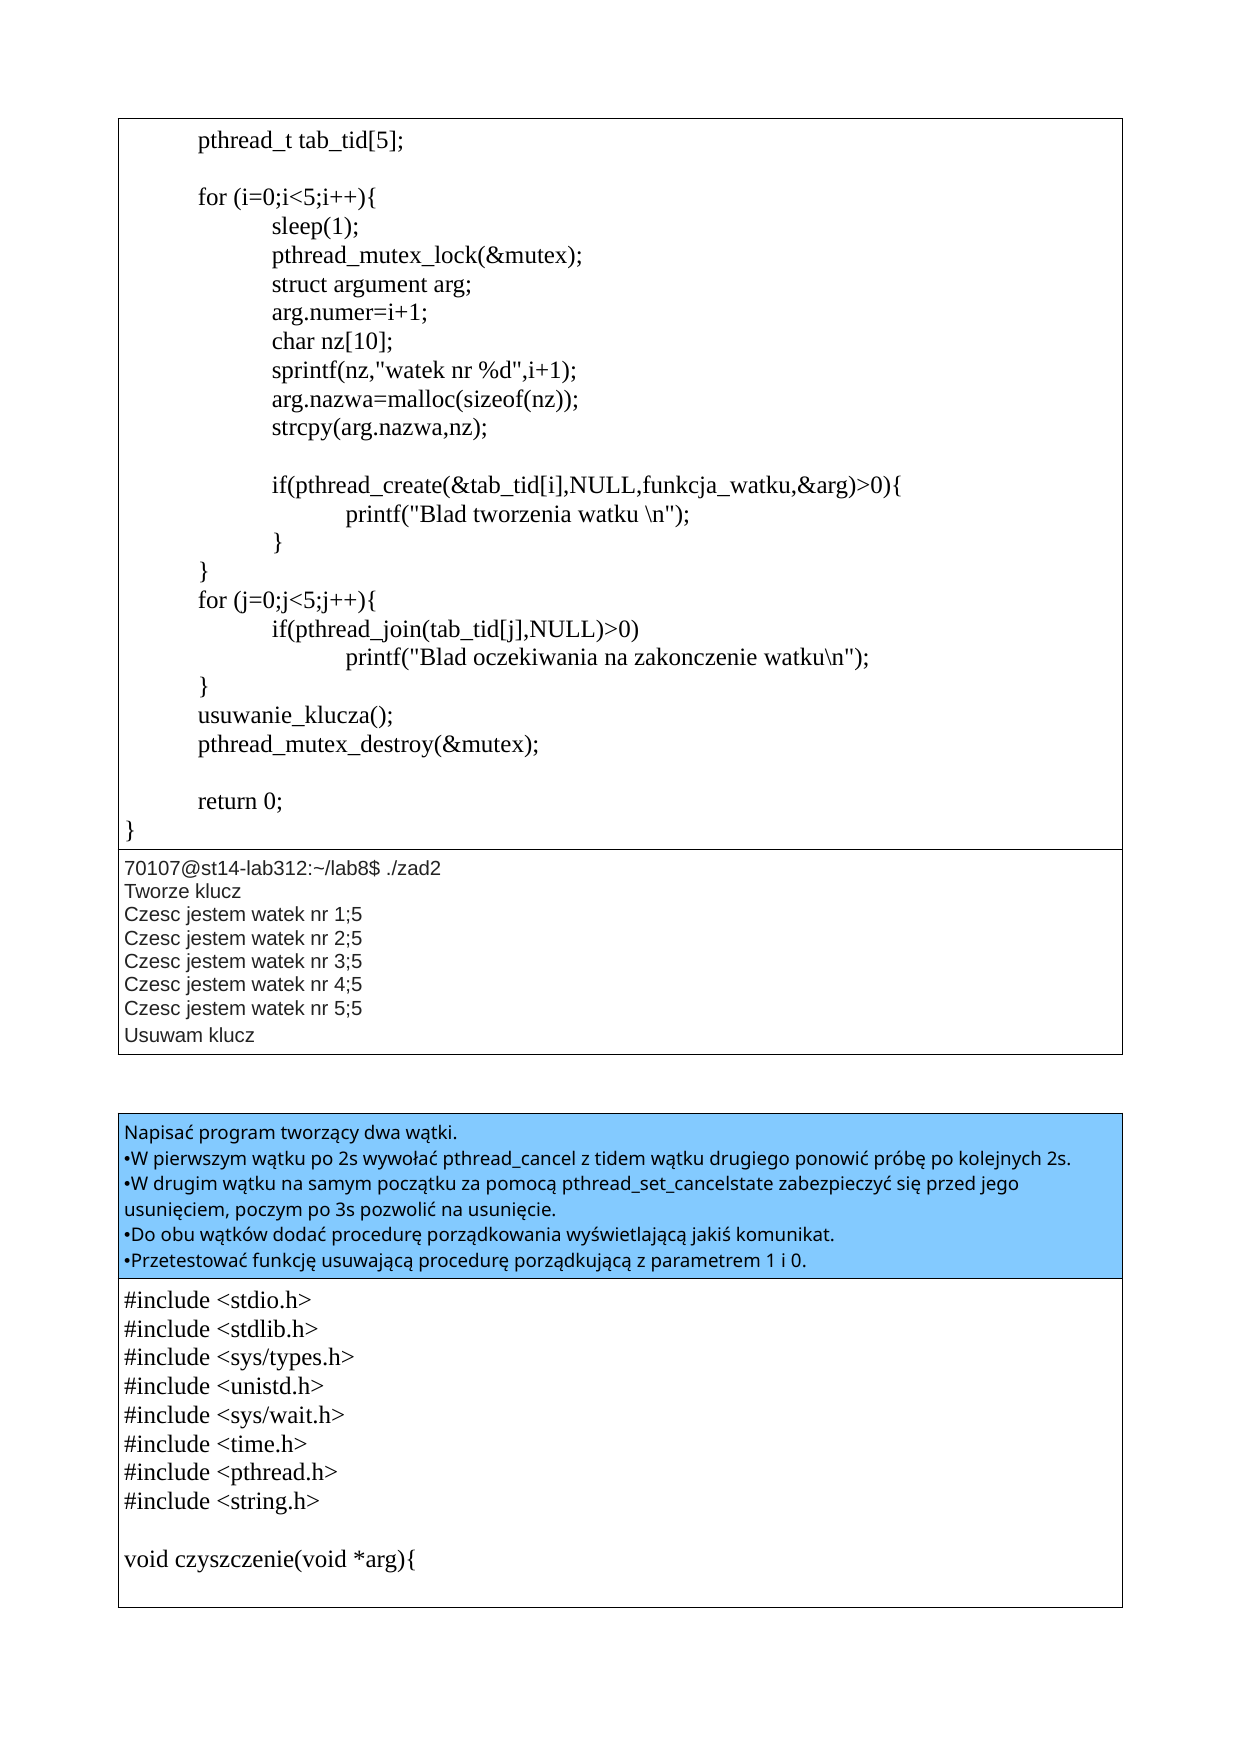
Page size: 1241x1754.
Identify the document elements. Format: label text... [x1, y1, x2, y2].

table_cell #include <stdio.h> #include <stdlib.h> #include <sys/types.h> #include <unistd.h> #include <sys/wait.h> #include <time.h> #include <pthread.h> #include <string.h> void czyszczenie(void *arg){ [119, 1279, 1122, 1607]
table_cell pthread_t tab_tid[5]; for (i=0;i<5;i++){ sleep(1); pthread_mutex_lock(&mutex); struct argument arg; arg.numer=i+1; char nz[10]; sprintf(nz,"watek nr %d",i+1); arg.nazwa=malloc(sizeof(nz)); strcpy(arg.nazwa,nz); if(pthread_create(&tab_tid[i],NULL,funkcja_watku,&arg)>0){ printf("Blad tworzenia watku \n"); } } for (j=0;j<5;j++){ if(pthread_join(tab_tid[j],NULL)>0) printf("Blad oczekiwania na zakonczenie watku\n"); } usuwanie_klucza(); pthread_mutex_destroy(&mutex); return 0; } [119, 119, 1122, 849]
table_cell 70107@st14-lab312:~/lab8$ ./zad2 Tworze klucz Czesc jestem watek nr 1;5 Czesc jestem watek nr 2;5 Czesc jestem watek nr 3;5 Czesc jestem watek nr 4;5 Czesc jestem watek nr 5;5 Usuwam klucz [119, 850, 1122, 1054]
table_header Napisać program tworzący dwa wątki. W pierwszym wątku po 2s wywołać pthread_cancel z tidem wątku drugiego ponowić próbę po kolejnych 2s. W drugim wątku na samym początku za pomocą pthread_set_cancelstate zabezpieczyć się przed jego usunięciem, poczym po 3s pozwolić na usunięcie. Do obu wątków dodać procedurę porządkowania wyświetlającą jakiś komunikat. Przetestować funkcję usuwającą procedurę porządkującą z parametrem 1 i 0. [119, 1114, 1122, 1278]
